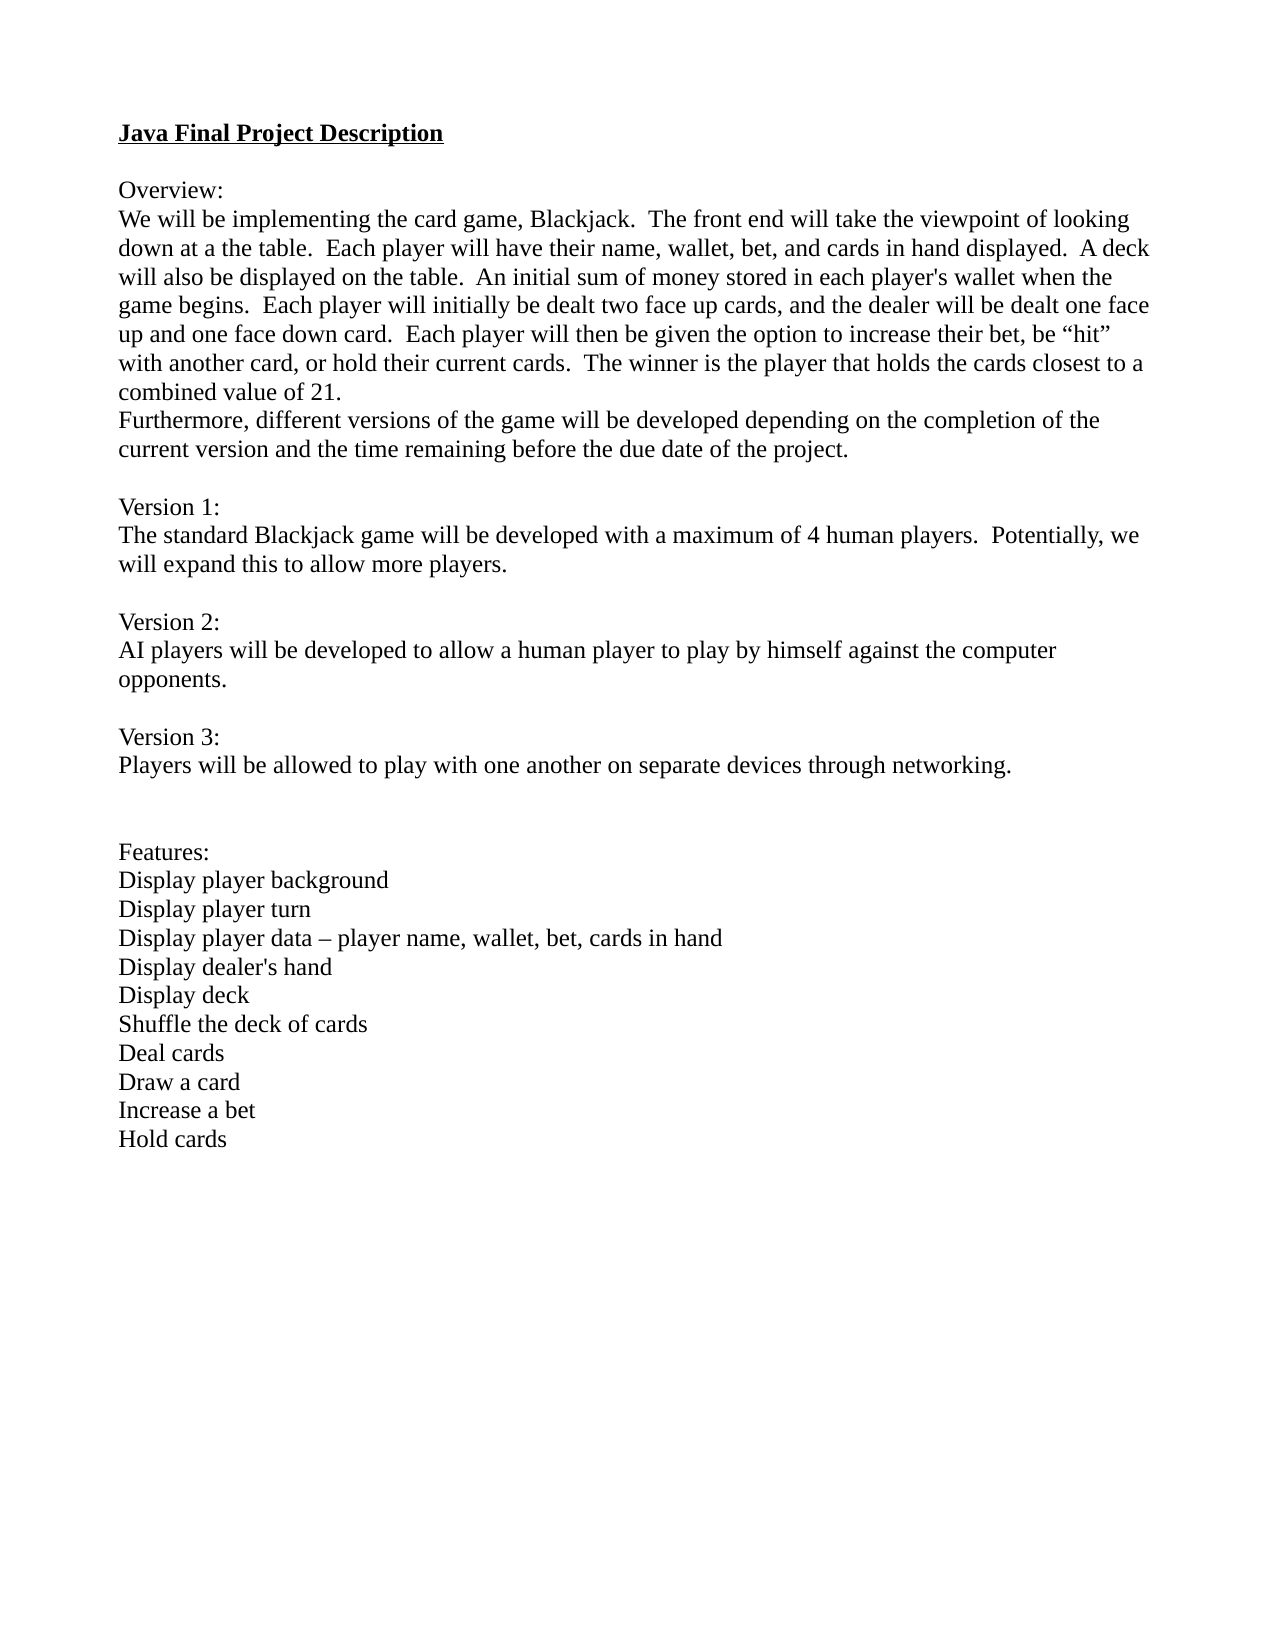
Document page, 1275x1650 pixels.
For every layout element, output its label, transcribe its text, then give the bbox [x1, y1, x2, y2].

text Display player background [118, 866, 1157, 894]
text Shuffle the deck of cards [118, 1009, 1157, 1038]
text The standard Blackjack game will be developed with a maximum of 4 human players. Potentially, we will expand this to allow more players. [118, 521, 1157, 578]
text Version 3: [118, 722, 1157, 751]
text Features: [118, 837, 1157, 866]
text Deal cards [118, 1038, 1157, 1067]
text Hold cards [118, 1124, 1157, 1153]
text AI players will be developed to allow a human player to play by himself against the computer opponents. [118, 636, 1157, 693]
text Increase a bet [118, 1096, 1157, 1124]
text Display player data – player name, wallet, bet, cards in hand [118, 923, 1157, 952]
text Version 1: [118, 492, 1157, 521]
text Version 2: [118, 607, 1157, 636]
text We will be implementing the card game, Blackjack. The front end will take the viewpoint of looking down at a the table. Each player will have their name, wallet, bet, and cards in hand displayed. A deck will also be displayed on the table. An initial sum of money stored in each player's wallet when the game begins. Each player will initially be dealt two face up cards, and the dealer will be dealt one face up and one face down card. Each player will then be given the option to increase their bet, be “hit” with another card, or hold their current cards. The winner is the player that holds the cards closest to a combined value of 21. [118, 204, 1157, 406]
text Display player turn [118, 894, 1157, 923]
text Display dealer's hand [118, 952, 1157, 981]
text Draw a card [118, 1067, 1157, 1096]
text Java Final Project Description [118, 118, 1157, 147]
text Players will be allowed to play with one another on separate devices through networking. [118, 751, 1157, 779]
text Furthermore, different versions of the game will be developed depending on the completion of the current version and the time remaining before the due date of the project. [118, 406, 1157, 463]
text Overview: [118, 176, 1157, 204]
text Display deck [118, 981, 1157, 1009]
